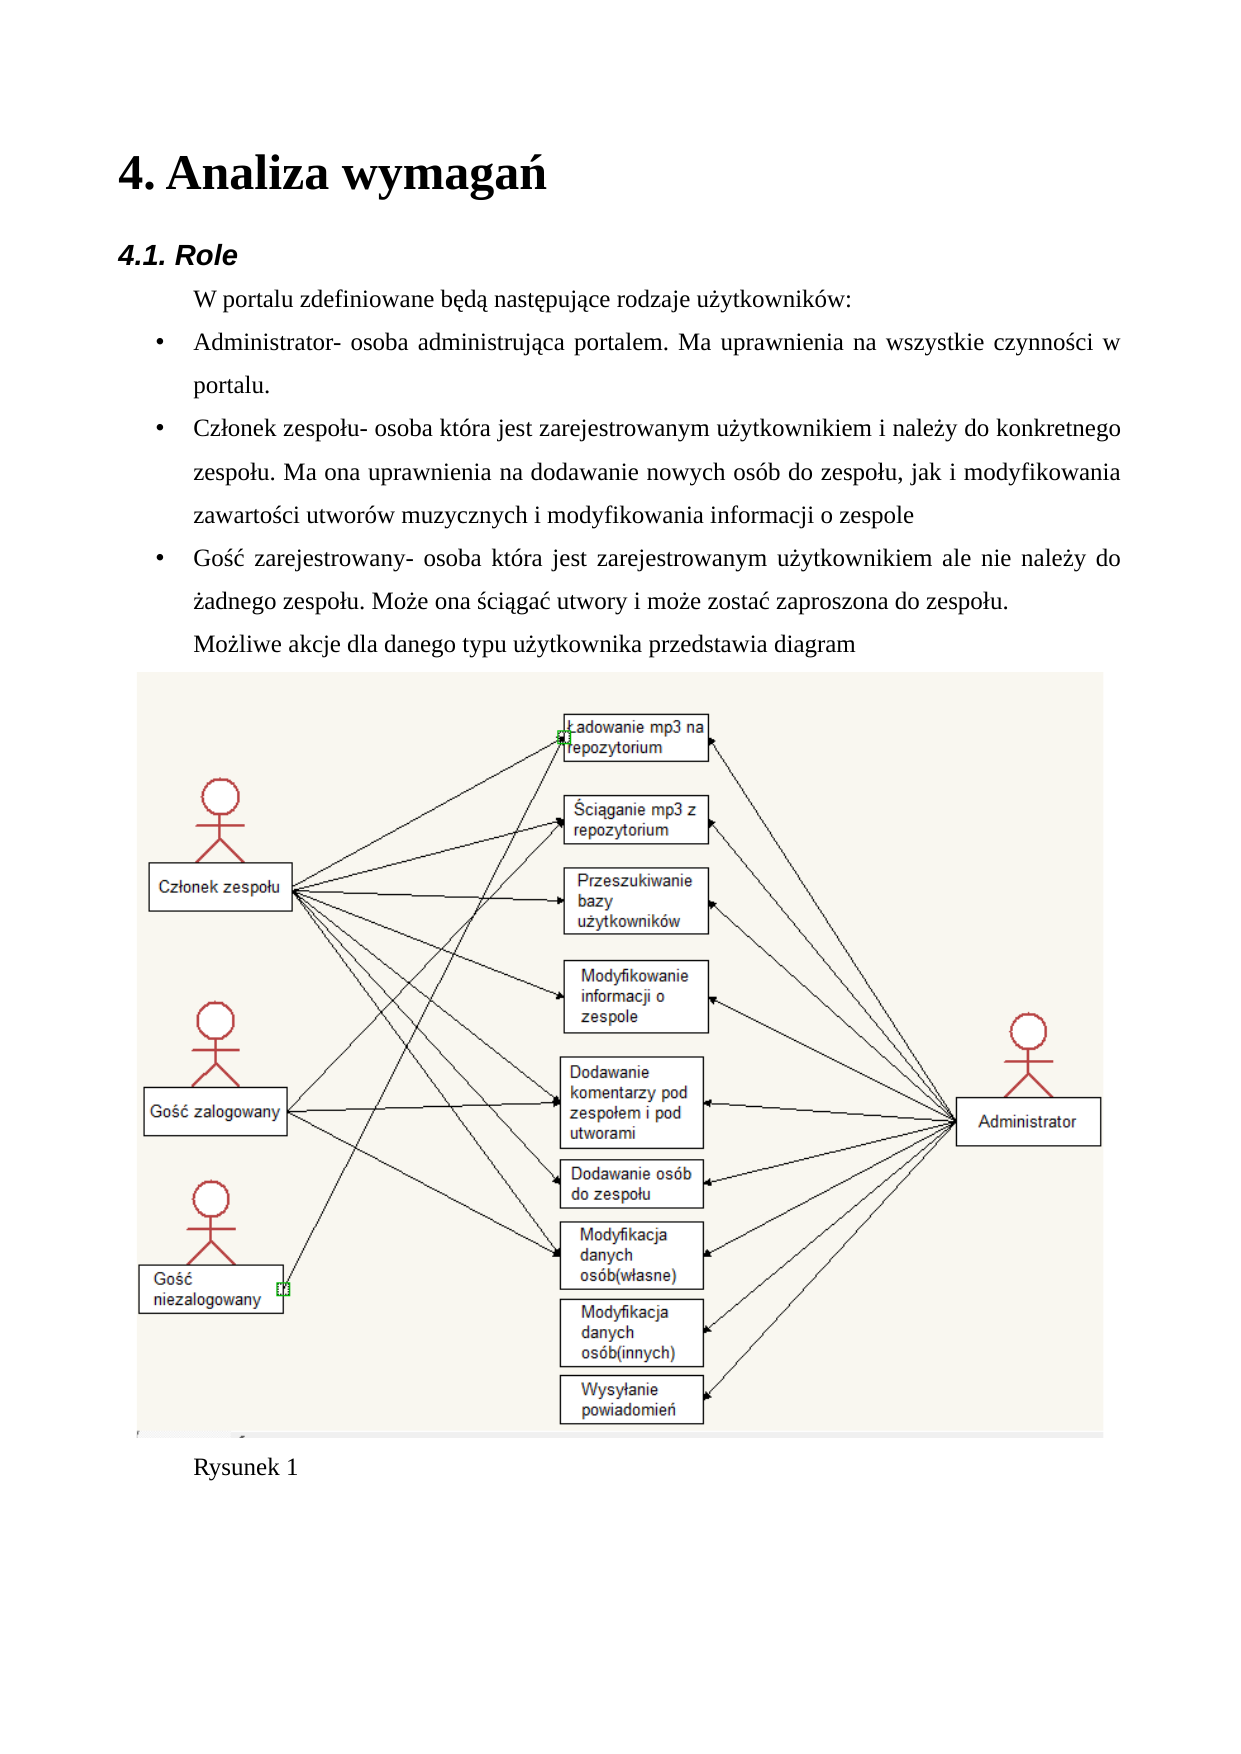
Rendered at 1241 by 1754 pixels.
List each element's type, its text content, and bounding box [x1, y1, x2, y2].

subtitle 4. Analiza wymagań [118, 143, 1122, 201]
list Gość zarejestrowany- osoba która jest zarejestrowanym użytkownikiem ale nie należy do żadnego zespołu. Może ona ściągać utwory i może zostać zaproszona do zespołu. [156, 543, 1122, 615]
list W portalu zdefiniowane będą następujące rodzaje użytkowników: [156, 284, 1122, 313]
list Rysunek 1 [156, 672, 1122, 1481]
list Członek zespołu- osoba która jest zarejestrowanym użytkownikiem i należy do konkretnego zespołu. Ma ona uprawnienia na dodawanie nowych osób do zespołu, jak i modyfikowania zawartości utworów muzycznych i modyfikowania informacji o zespole [156, 413, 1122, 528]
list Administrator- osoba administrująca portalem. Ma uprawnienia na wszystkie czynności w portalu. [156, 327, 1122, 399]
list Możliwe akcje dla danego typu użytkownika przedstawia diagram [156, 629, 1122, 658]
subtitle 4.1. Role [118, 238, 1122, 272]
